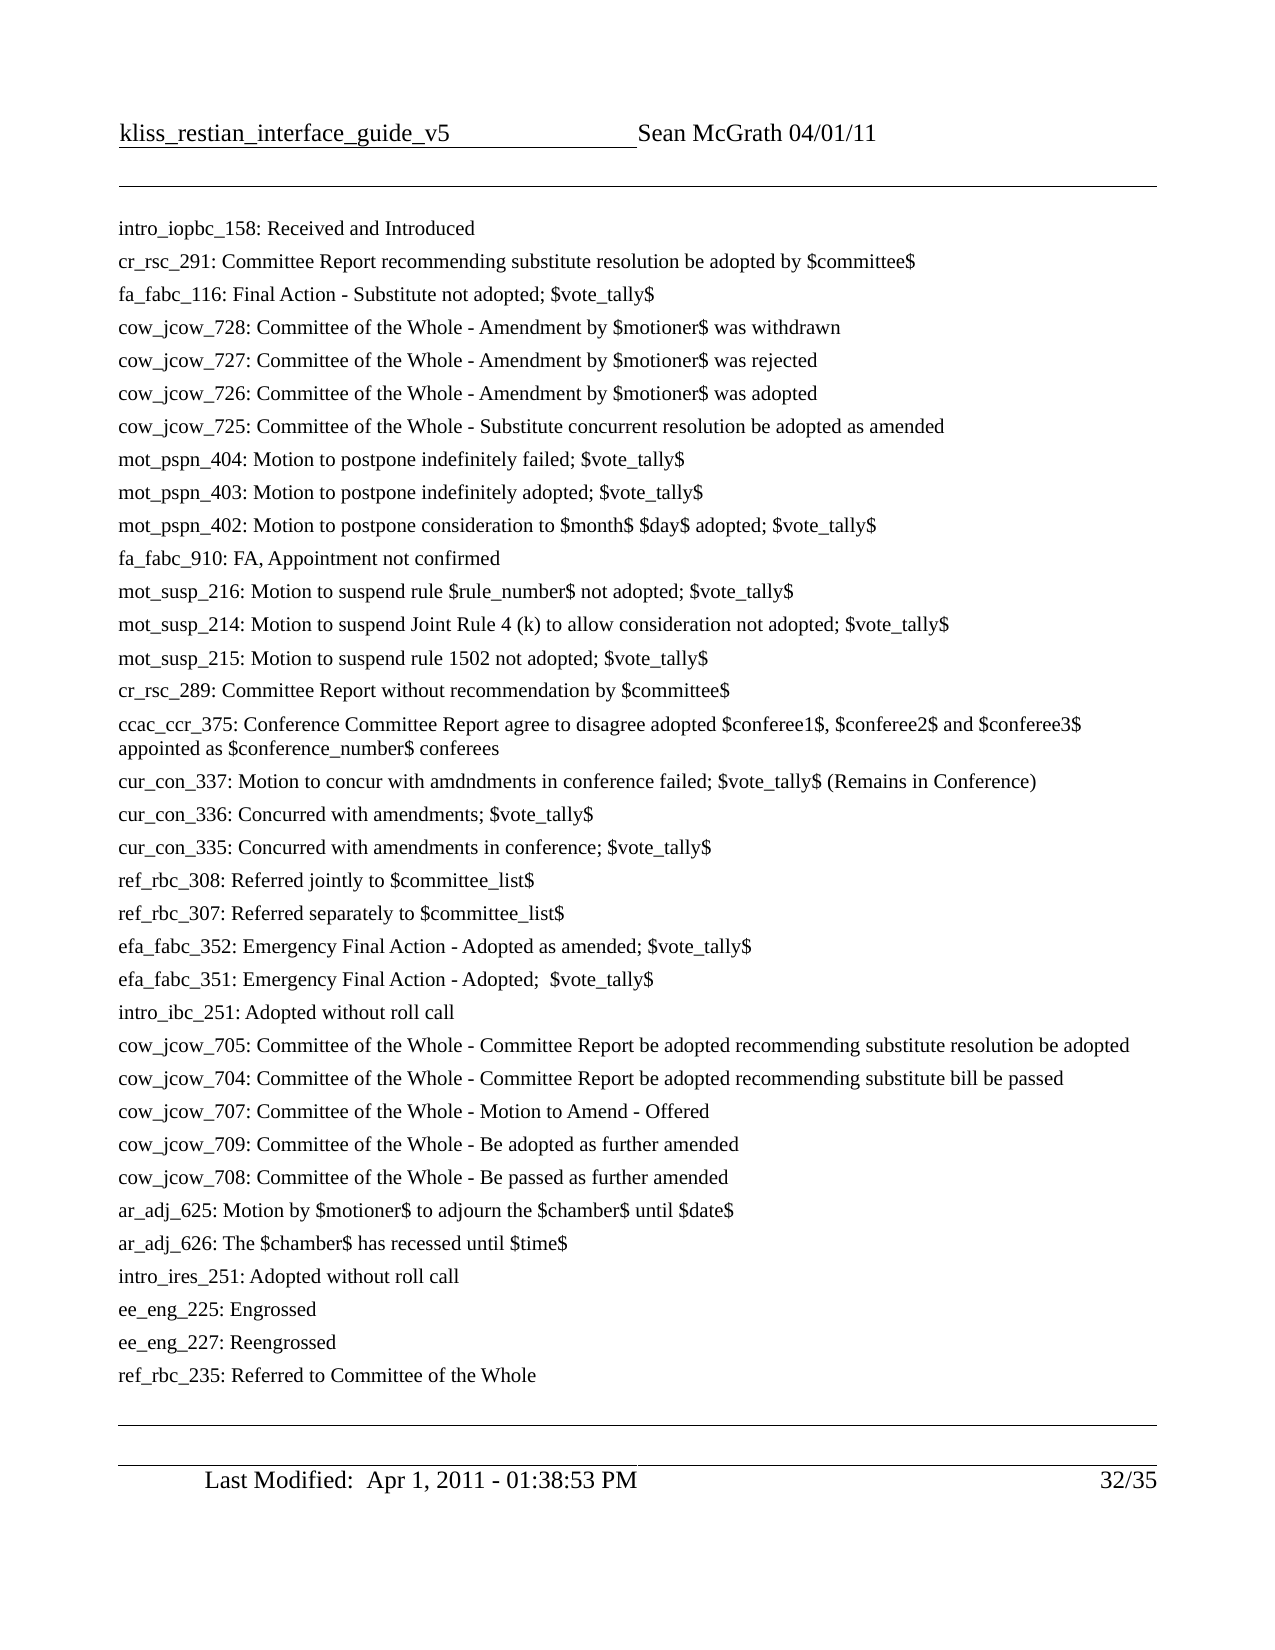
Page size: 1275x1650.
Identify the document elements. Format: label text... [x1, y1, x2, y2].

text cr_rsc_291: Committee Report recommending substitute resolution be adopted by $committee$ [118, 249, 1157, 273]
text cow_jcow_727: Committee of the Whole - Amendment by $motioner$ was rejected [118, 348, 1157, 372]
text ee_eng_227: Reengrossed [118, 1330, 1157, 1354]
text mot_susp_214: Motion to suspend Joint Rule 4 (k) to allow consideration not adopted; $vote_tally$ [118, 612, 1157, 636]
text ref_rbc_307: Referred separately to $committee_list$ [118, 901, 1157, 925]
text cow_jcow_726: Committee of the Whole - Amendment by $motioner$ was adopted [118, 381, 1157, 405]
text cr_rsc_289: Committee Report without recommendation by $committee$ [118, 678, 1157, 702]
text cow_jcow_704: Committee of the Whole - Committee Report be adopted recommending substitute bill be passed [118, 1066, 1157, 1090]
text mot_susp_216: Motion to suspend rule $rule_number$ not adopted; $vote_tally$ [118, 579, 1157, 603]
text ref_rbc_235: Referred to Committee of the Whole [118, 1363, 1157, 1387]
text mot_pspn_404: Motion to postpone indefinitely failed; $vote_tally$ [118, 447, 1157, 471]
text intro_iopbc_158: Received and Introduced [118, 216, 1157, 240]
text mot_pspn_403: Motion to postpone indefinitely adopted; $vote_tally$ [118, 480, 1157, 504]
text intro_ibc_251: Adopted without roll call [118, 1000, 1157, 1024]
text cow_jcow_708: Committee of the Whole - Be passed as further amended [118, 1165, 1157, 1189]
text cow_jcow_728: Committee of the Whole - Amendment by $motioner$ was withdrawn [118, 315, 1157, 339]
text cur_con_335: Concurred with amendments in conference; $vote_tally$ [118, 834, 1157, 859]
text fa_fabc_910: FA, Appointment not confirmed [118, 546, 1157, 570]
text cur_con_337: Motion to concur with amdndments in conference failed; $vote_tally$ (Remains in Conference) [118, 768, 1157, 793]
text mot_pspn_402: Motion to postpone consideration to $month$ $day$ adopted; $vote_tally$ [118, 513, 1157, 537]
text efa_fabc_352: Emergency Final Action - Adopted as amended; $vote_tally$ [118, 934, 1157, 958]
text ccac_ccr_375: Conference Committee Report agree to disagree adopted $conferee1$, $conferee2$ and $conferee3$ appointed as $conference_number$ conferees [118, 711, 1157, 759]
text cow_jcow_707: Committee of the Whole - Motion to Amend - Offered [118, 1099, 1157, 1123]
text ee_eng_225: Engrossed [118, 1297, 1157, 1321]
text cow_jcow_709: Committee of the Whole - Be adopted as further amended [118, 1132, 1157, 1156]
text intro_ires_251: Adopted without roll call [118, 1264, 1157, 1288]
text ar_adj_625: Motion by $motioner$ to adjourn the $chamber$ until $date$ [118, 1198, 1157, 1222]
text ar_adj_626: The $chamber$ has recessed until $time$ [118, 1231, 1157, 1255]
text cow_jcow_725: Committee of the Whole - Substitute concurrent resolution be adopted as amended [118, 414, 1157, 438]
text efa_fabc_351: Emergency Final Action - Adopted; $vote_tally$ [118, 967, 1157, 991]
text cow_jcow_705: Committee of the Whole - Committee Report be adopted recommending substitute resolution be adopted [118, 1033, 1157, 1057]
text ref_rbc_308: Referred jointly to $committee_list$ [118, 868, 1157, 892]
text fa_fabc_116: Final Action - Substitute not adopted; $vote_tally$ [118, 282, 1157, 306]
text cur_con_336: Concurred with amendments; $vote_tally$ [118, 802, 1157, 826]
text mot_susp_215: Motion to suspend rule 1502 not adopted; $vote_tally$ [118, 645, 1157, 669]
